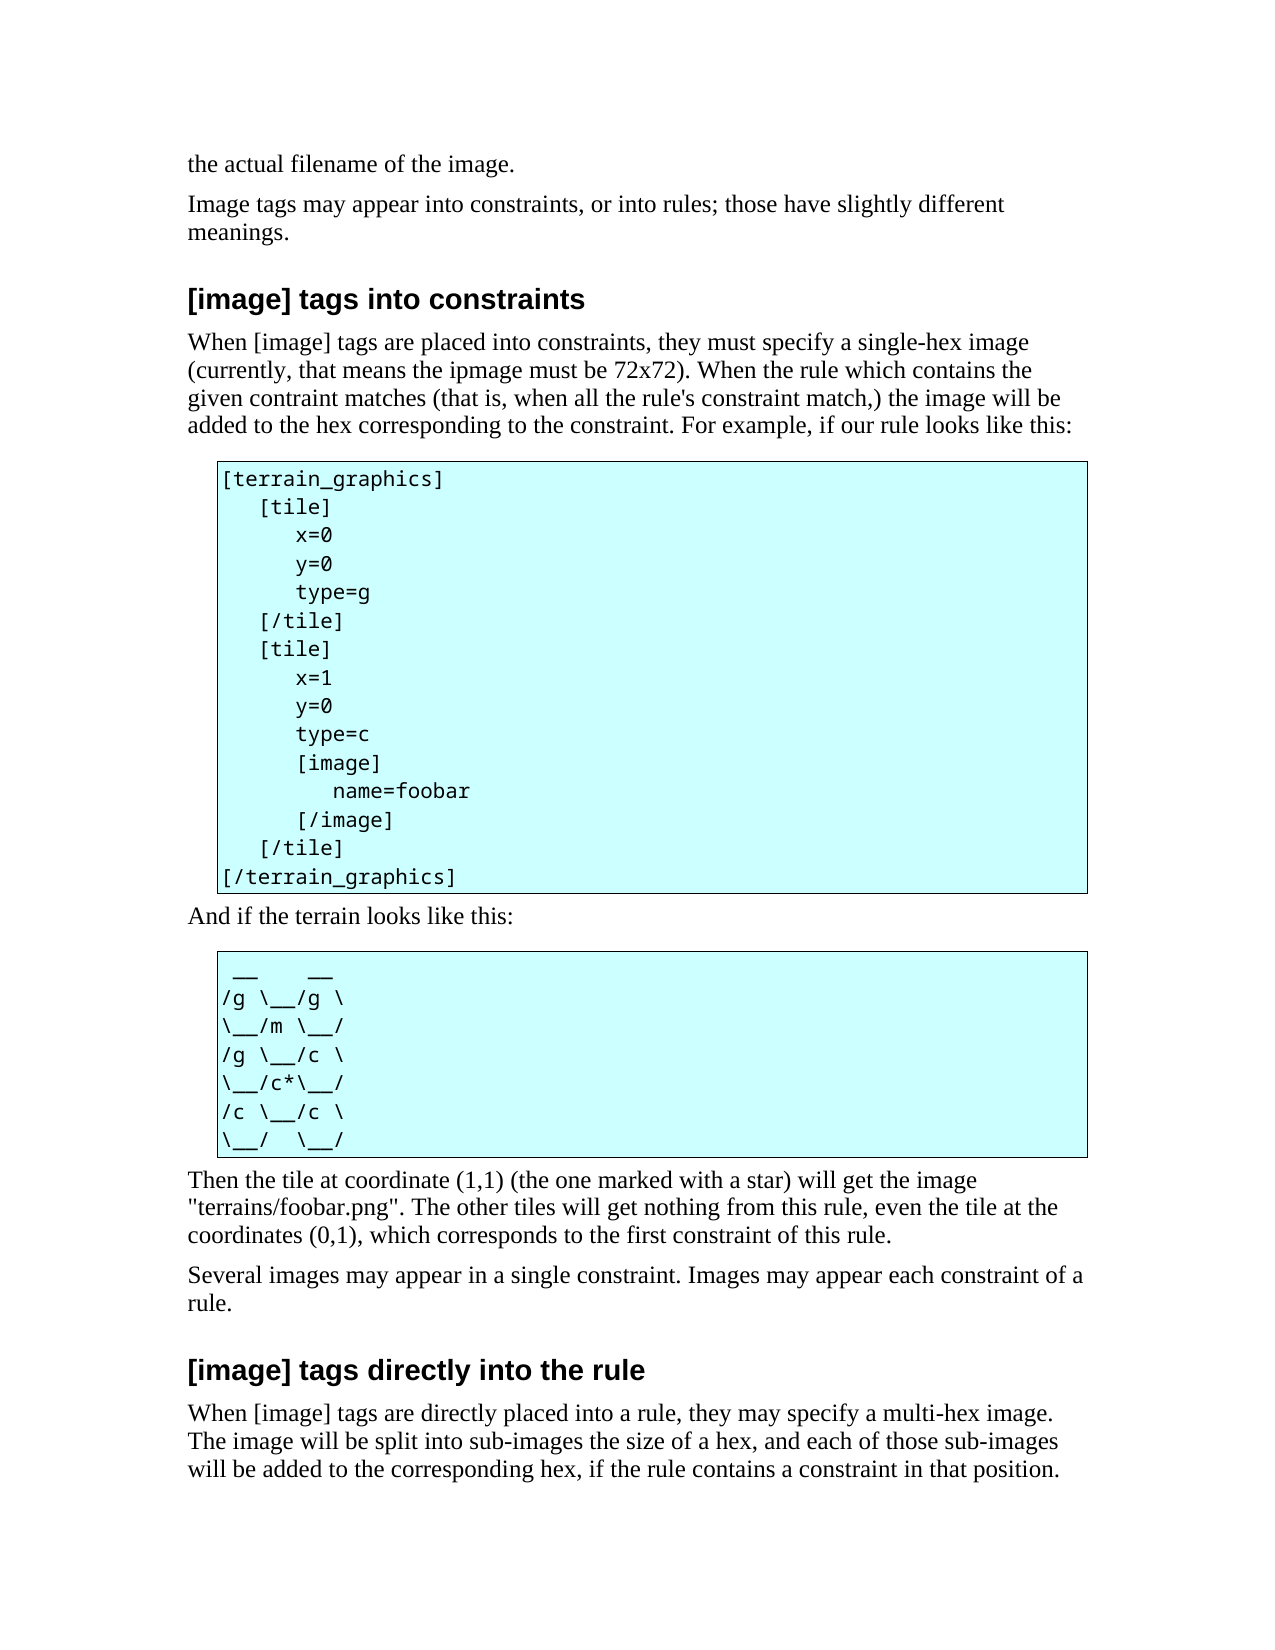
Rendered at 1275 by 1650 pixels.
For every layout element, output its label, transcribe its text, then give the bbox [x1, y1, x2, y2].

text [terrain_graphics] [tile] x=0 y=0 type=g [/tile] [tile] x=1 y=0 type=c [image] name=foobar [/image] [/tile] [/terrain_graphics] [218, 462, 1087, 893]
text __ __ /g \__/g \ \__/m \__/ /g \__/c \ \__/c*\__/ /c \__/c \ \__/ \__/ [218, 952, 1087, 1157]
text When [image] tags are directly placed into a rule, they may specify a multi-hex image. The image will be split into sub-images the size of a hex, and each of those sub-images will be added to the corresponding hex, if the rule contains a constraint in that position. [187, 1399, 1087, 1482]
text Several images may appear in a single constraint. Images may appear each constraint of a rule. [187, 1261, 1087, 1317]
text Image tags may appear into constraints, or into rules; those have slightly different meanings. [187, 190, 1087, 246]
text Then the tile at coordinate (1,1) (the one marked with a star) will get the image "terrains/foobar.png". The other tiles will get nothing from this rule, even the tile at the coordinates (0,1), which corresponds to the first constraint of this rule. [187, 1166, 1087, 1249]
text And if the terrain looks like this: [187, 902, 1087, 930]
subtitle [image] tags into constraints [187, 283, 1087, 316]
text the actual filename of the image. [187, 150, 1087, 178]
text When [image] tags are placed into constraints, they must specify a single-hex image (currently, that means the ipmage must be 72x72). When the rule which contains the given contraint matches (that is, when all the rule's constraint match,) the image will be added to the hex corresponding to the constraint. For example, if our rule looks like this: [187, 328, 1087, 439]
subtitle [image] tags directly into the rule [187, 1354, 1087, 1387]
